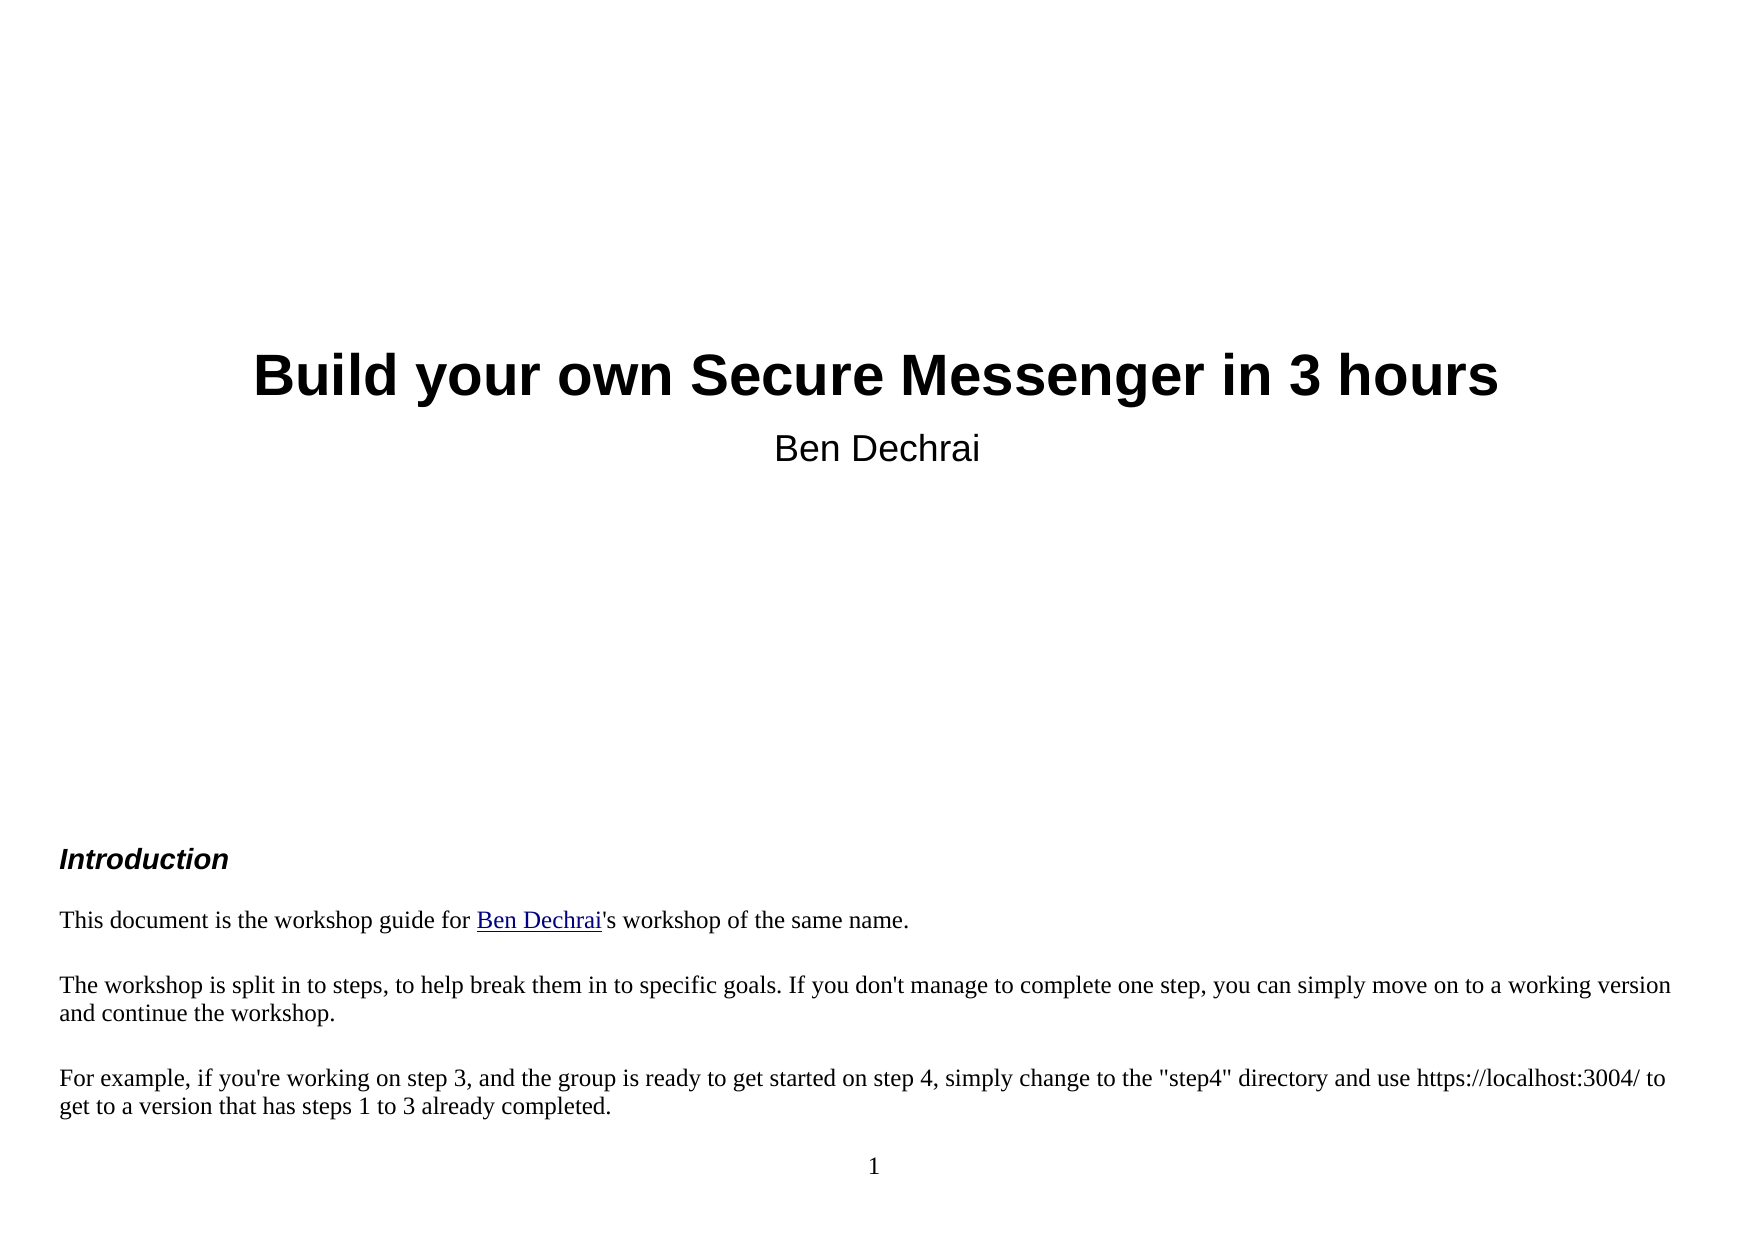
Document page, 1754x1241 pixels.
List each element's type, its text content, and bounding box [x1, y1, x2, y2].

text The workshop is split in to steps, to help break them in to specific goals. If you don't manage to complete one step, you can simply move on to a working version and continue the workshop. [59, 970, 1695, 1027]
text For example, if you're working on step 3, and the group is ready to get started on step 4, simply change to the "step4" directory and use https://localhost:3004/ to get to a version that has steps 1 to 3 already completed. [59, 1063, 1695, 1120]
text This document is the workshop guide for Ben Dechrai's workshop of the same name. [59, 906, 1695, 934]
subtitle Ben Dechrai [59, 427, 1695, 470]
subtitle Introduction [59, 842, 1695, 875]
title Build your own Secure Messenger in 3 hours [59, 341, 1695, 408]
